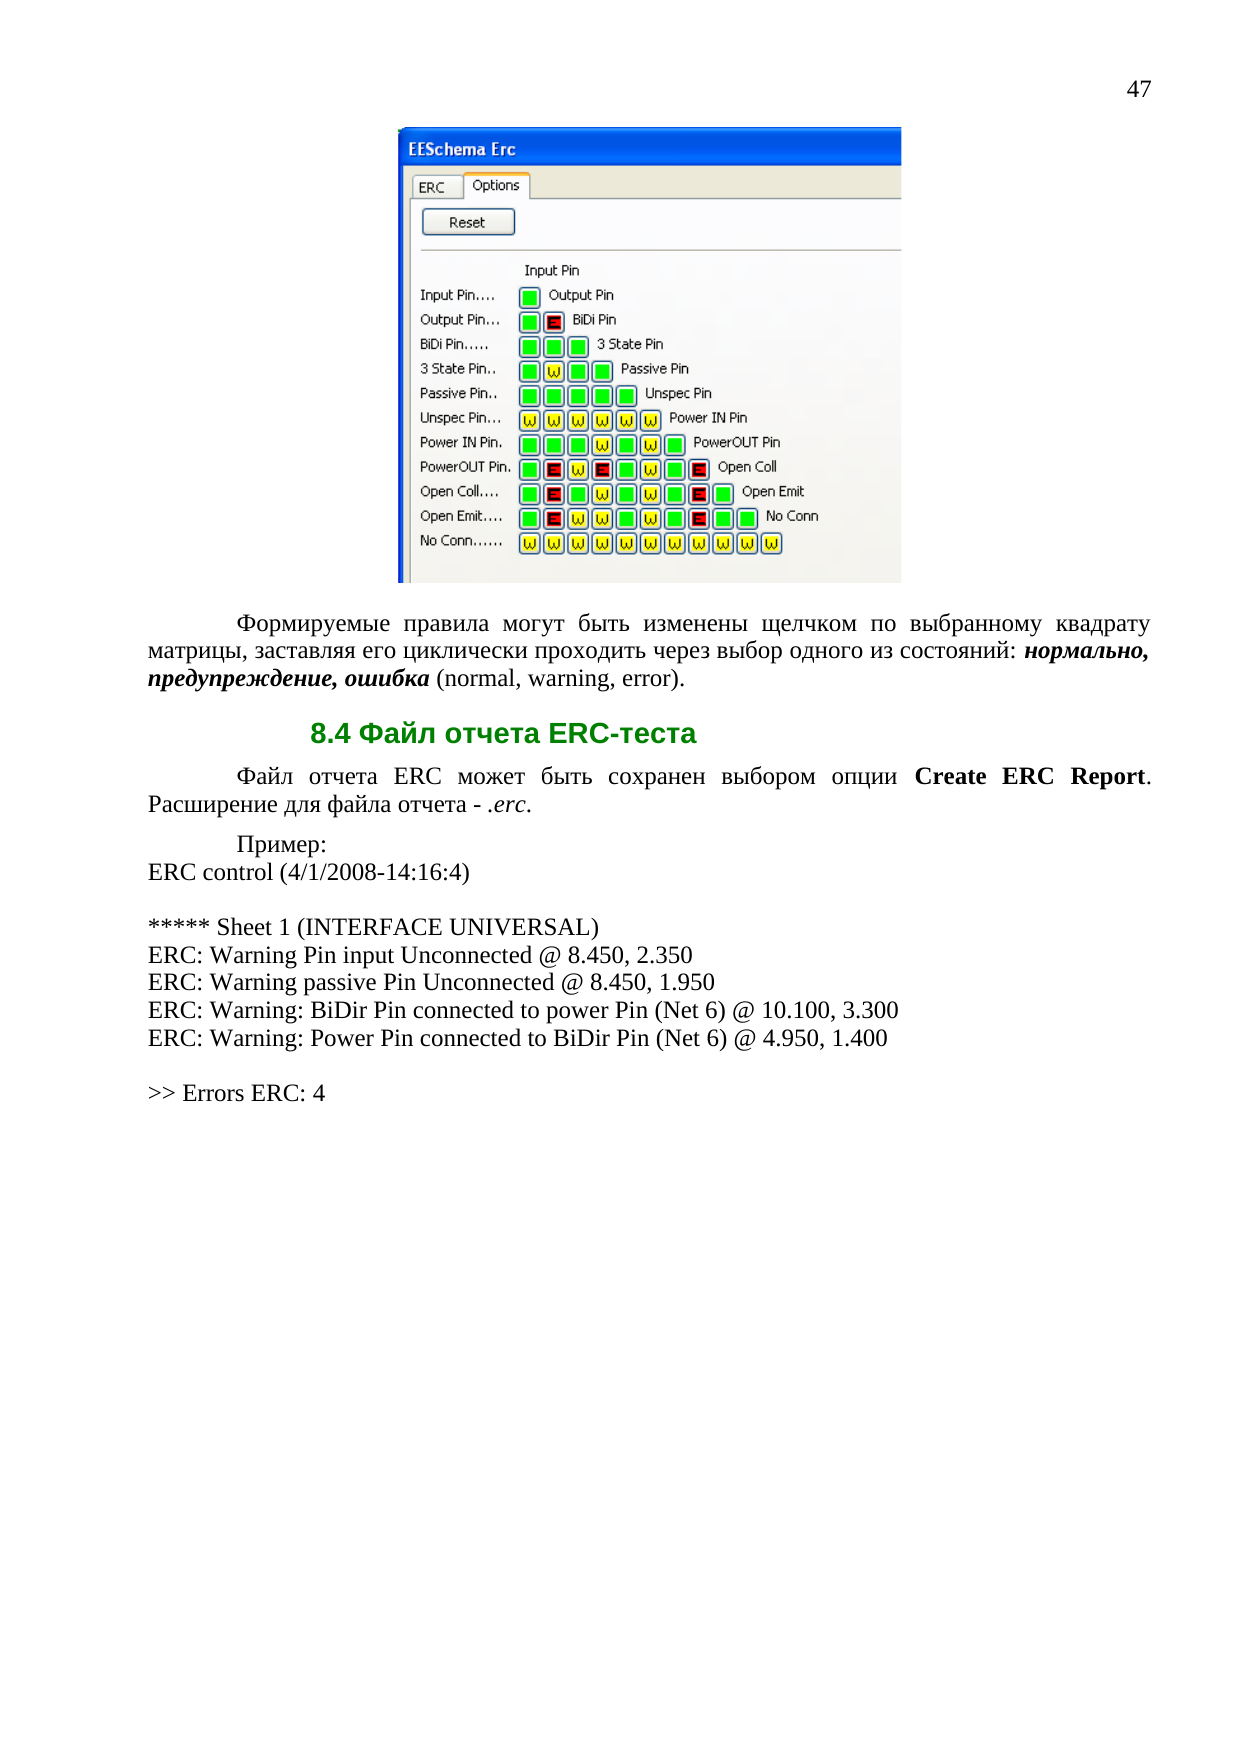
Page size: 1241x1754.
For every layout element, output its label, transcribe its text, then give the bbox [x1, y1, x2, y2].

text ERC: Warning: Power Pin connected to BiDir Pin (Net 6) @ 4.950, 1.400 [148, 1024, 1152, 1052]
subtitle 8.4 Файл отчета ERC-теста [236, 717, 1152, 749]
text ERC: Warning: BiDir Pin connected to power Pin (Net 6) @ 10.100, 3.300 [148, 996, 1152, 1024]
text ***** Sheet 1 (INTERFACE UNIVERSAL) [148, 913, 1152, 941]
text ERC control (4/1/2008-14:16:4) [148, 858, 1152, 885]
text >> Errors ERC: 4 [148, 1079, 1152, 1107]
text ERC: Warning Pin input Unconnected @ 8.450, 2.350 [148, 941, 1152, 968]
text Файл отчета ERC может быть сохранен выбором опции Create ERC Report. Расширение для файла отчета - .erc. [148, 762, 1152, 817]
text ERC: Warning passive Pin Unconnected @ 8.450, 1.950 [148, 968, 1152, 996]
text Пример: [148, 830, 1152, 858]
text Формируемые правила могут быть изменены щелчком по выбранному квадрату матрицы, заставляя его циклически проходить через выбор одного из состояний: нормально, предупреждение, ошибка (normal, warning, error). [148, 609, 1152, 692]
